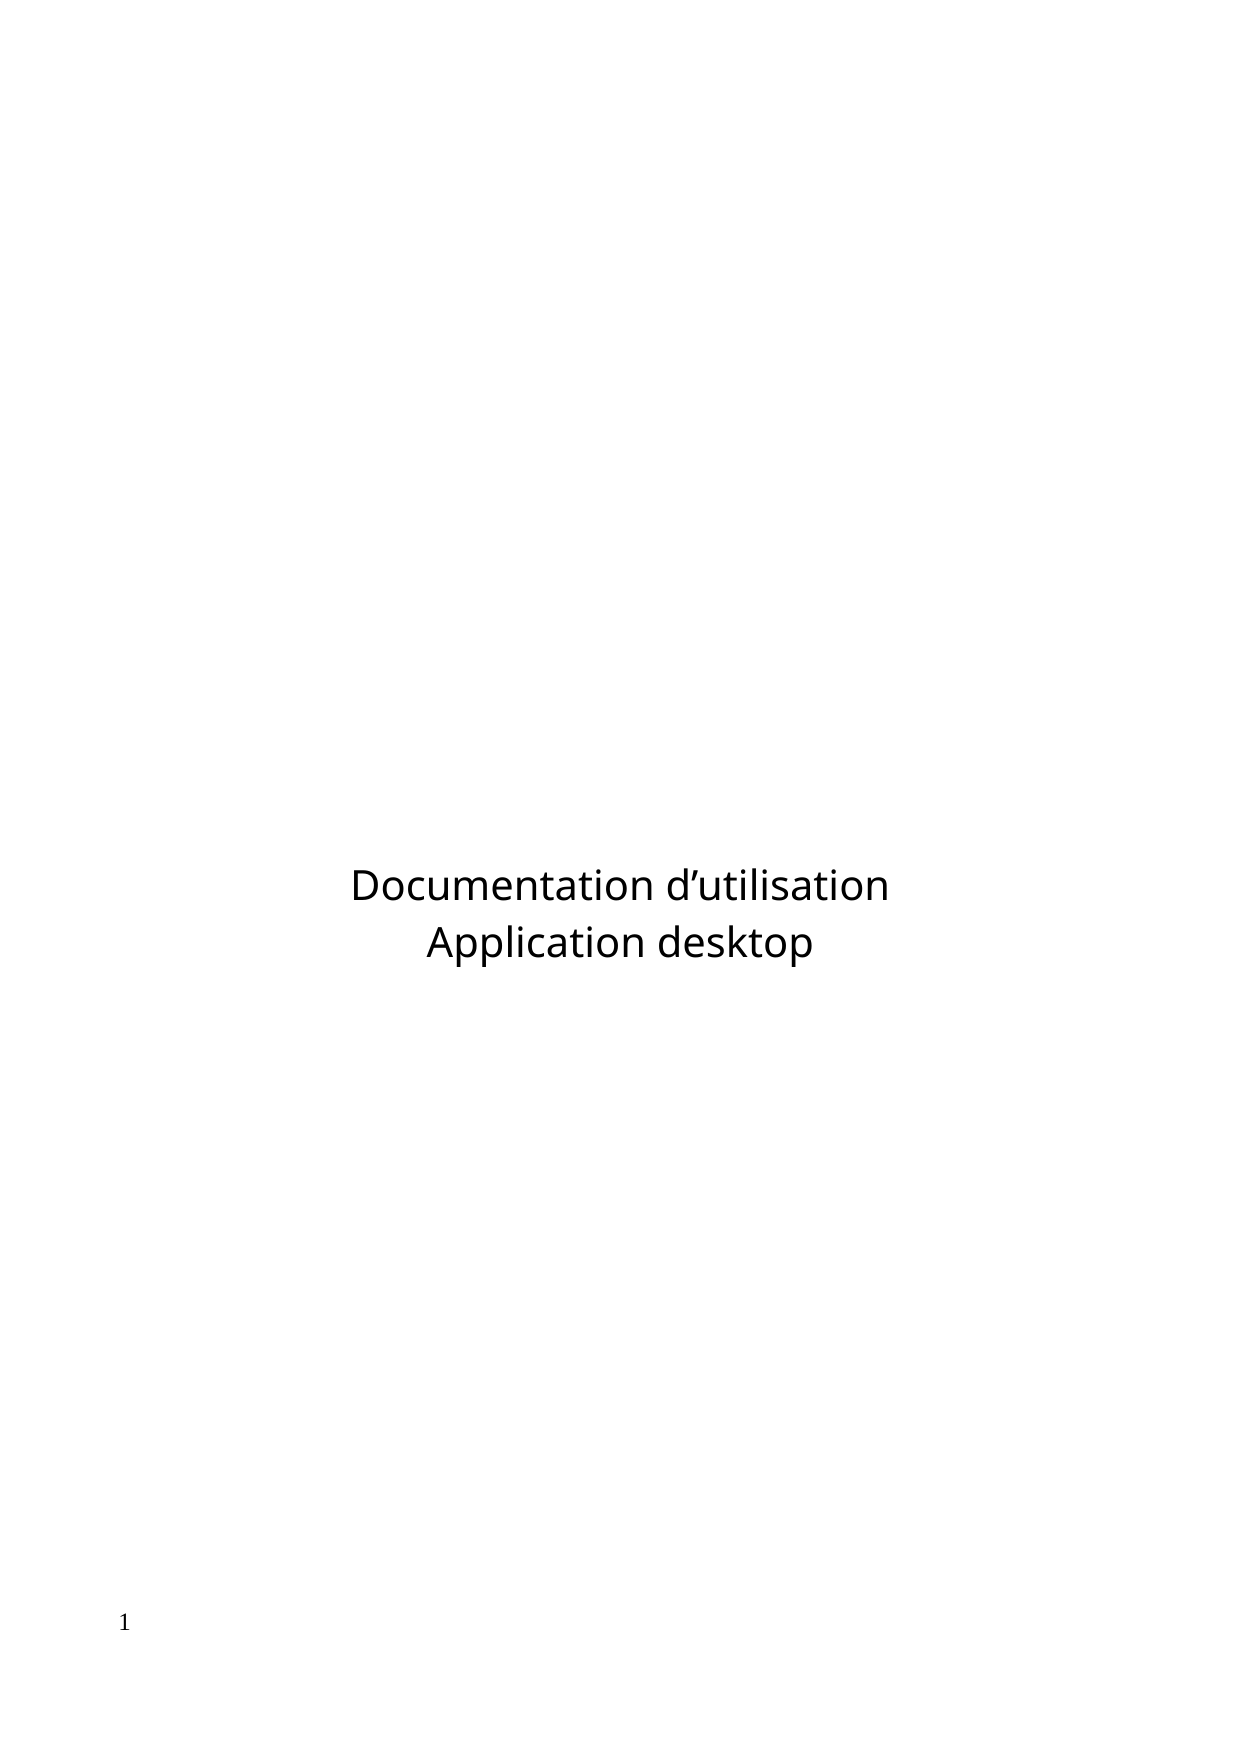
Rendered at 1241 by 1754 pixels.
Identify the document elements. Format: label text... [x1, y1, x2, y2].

text Documentation d’utilisation [118, 856, 1122, 913]
text Application desktop [118, 913, 1122, 970]
